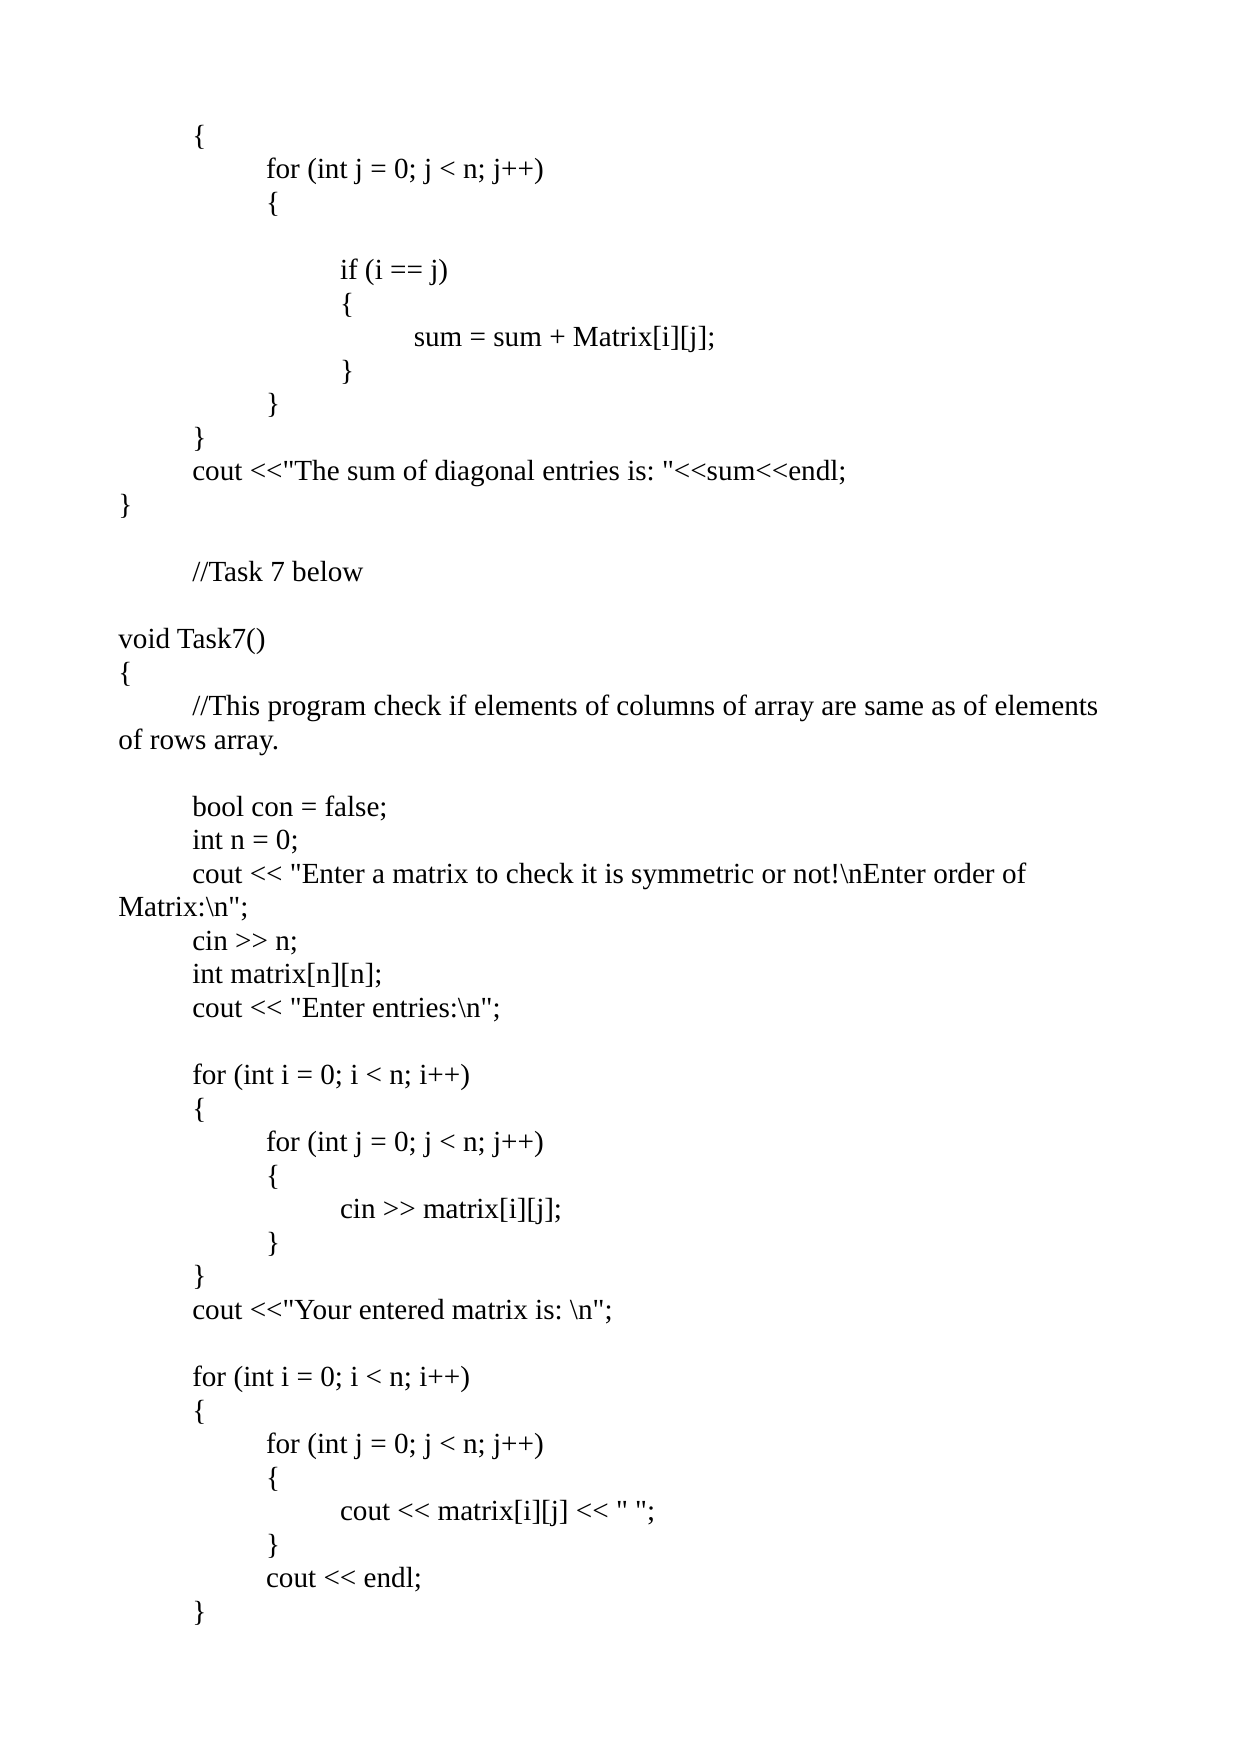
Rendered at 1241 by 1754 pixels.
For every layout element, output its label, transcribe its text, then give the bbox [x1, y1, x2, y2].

text cout <<"The sum of diagonal entries is: "<<sum<<endl; [118, 453, 1122, 487]
text //This program check if elements of columns of array are same as of elements of rows array. [118, 688, 1122, 755]
text for (int j = 0; j < n; j++) [118, 1124, 1122, 1158]
text cout << "Enter a matrix to check it is symmetric or not!\nEnter order of Matrix:\n"; [118, 856, 1122, 923]
text int n = 0; [118, 822, 1122, 856]
text bool con = false; [118, 789, 1122, 822]
text { [118, 1393, 1122, 1426]
text { [118, 118, 1122, 152]
text void Task7() [118, 621, 1122, 655]
text { [118, 1091, 1122, 1124]
text } [118, 420, 1122, 453]
text sum = sum + Matrix[i][j]; [118, 319, 1122, 353]
text cin >> n; [118, 923, 1122, 957]
text } [118, 1527, 1122, 1560]
text cin >> matrix[i][j]; [118, 1191, 1122, 1225]
text for (int i = 0; i < n; i++) [118, 1057, 1122, 1091]
text { [118, 286, 1122, 319]
text } [118, 1225, 1122, 1258]
text for (int i = 0; i < n; i++) [118, 1359, 1122, 1393]
text } [118, 1258, 1122, 1292]
text cout << "Enter entries:\n"; [118, 990, 1122, 1024]
text cout <<"Your entered matrix is: \n"; [118, 1292, 1122, 1326]
text { [118, 1460, 1122, 1493]
text { [118, 1158, 1122, 1191]
text for (int j = 0; j < n; j++) [118, 152, 1122, 185]
text cout << endl; [118, 1560, 1122, 1594]
text { [118, 185, 1122, 219]
text cout << matrix[i][j] << " "; [118, 1493, 1122, 1527]
text } [118, 386, 1122, 420]
text //Task 7 below [118, 554, 1122, 588]
text if (i == j) [118, 252, 1122, 286]
text { [118, 655, 1122, 688]
text } [118, 1594, 1122, 1627]
text for (int j = 0; j < n; j++) [118, 1426, 1122, 1460]
text } [118, 353, 1122, 386]
text } [118, 487, 1122, 521]
text int matrix[n][n]; [118, 957, 1122, 990]
